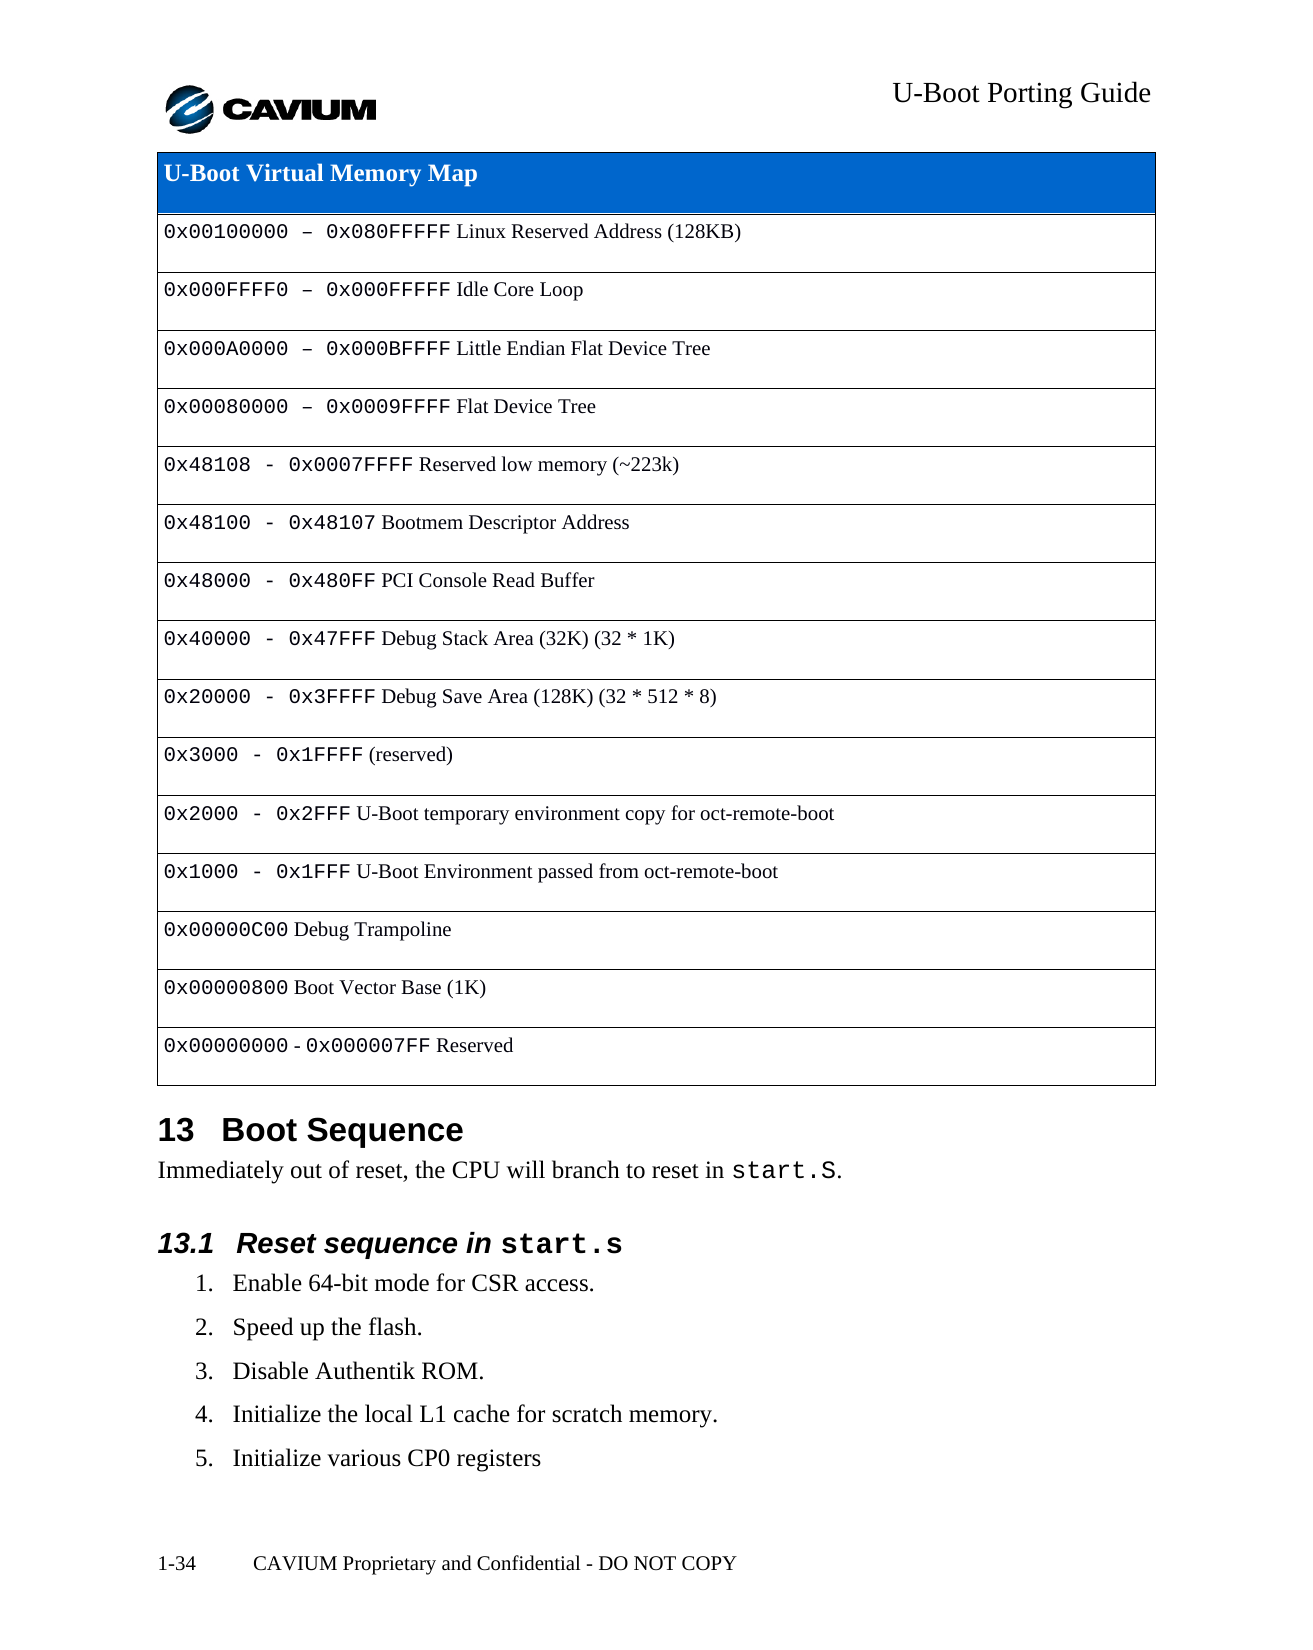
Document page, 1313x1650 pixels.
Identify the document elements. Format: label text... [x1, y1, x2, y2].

table_cell 0x20000 - 0x3FFFF Debug Save Area (128K) (32 * 512 * 8) [158, 680, 1155, 737]
table_cell 0x1000 - 0x1FFF U-Boot Environment passed from oct-remote-boot [158, 854, 1155, 911]
table_cell 0x00000000 - 0x000007FF Reserved [158, 1028, 1155, 1085]
table_cell 0x00080000 – 0x0009FFFF Flat Device Tree [158, 389, 1155, 446]
table_cell 0x48100 - 0x48107 Bootmem Descriptor Address [158, 505, 1155, 562]
table_cell 0x40000 - 0x47FFF Debug Stack Area (32K) (32 * 1K) [158, 621, 1155, 678]
list Disable Authentik ROM. [195, 1356, 1155, 1384]
picture [157, 75, 387, 146]
list Initialize various CP0 registers [195, 1443, 1155, 1472]
list Speed up the flash. [195, 1312, 1155, 1341]
list Initialize the local L1 cache for scratch memory. [195, 1399, 1155, 1428]
table_cell 0x00000C00 Debug Trampoline [158, 912, 1155, 969]
table_cell 0x00000800 Boot Vector Base (1K) [158, 970, 1155, 1027]
table_cell 0x48000 - 0x480FF PCI Console Read Buffer [158, 563, 1155, 620]
table_cell 0x3000 - 0x1FFFF (reserved) [158, 738, 1155, 795]
table_cell 0x2000 - 0x2FFF U-Boot temporary environment copy for oct-remote-boot [158, 796, 1155, 853]
table_cell 0x000FFFF0 – 0x000FFFFF Idle Core Loop [158, 273, 1155, 330]
list Enable 64-bit mode for CSR access. [195, 1268, 1155, 1297]
table_cell 0x000A0000 – 0x000BFFFF Little Endian Flat Device Tree [158, 331, 1155, 388]
table_cell 0x00100000 – 0x080FFFFF Linux Reserved Address (128KB) [158, 215, 1155, 272]
table_header U-Boot Virtual Memory Map [158, 153, 1155, 213]
subtitle Boot Sequence [157, 1110, 1155, 1149]
text Immediately out of reset, the CPU will branch to reset in start.S. [157, 1155, 1155, 1186]
subtitle Reset sequence in start.s [157, 1226, 1155, 1262]
table_cell 0x48108 - 0x0007FFFF Reserved low memory (~223k) [158, 447, 1155, 504]
